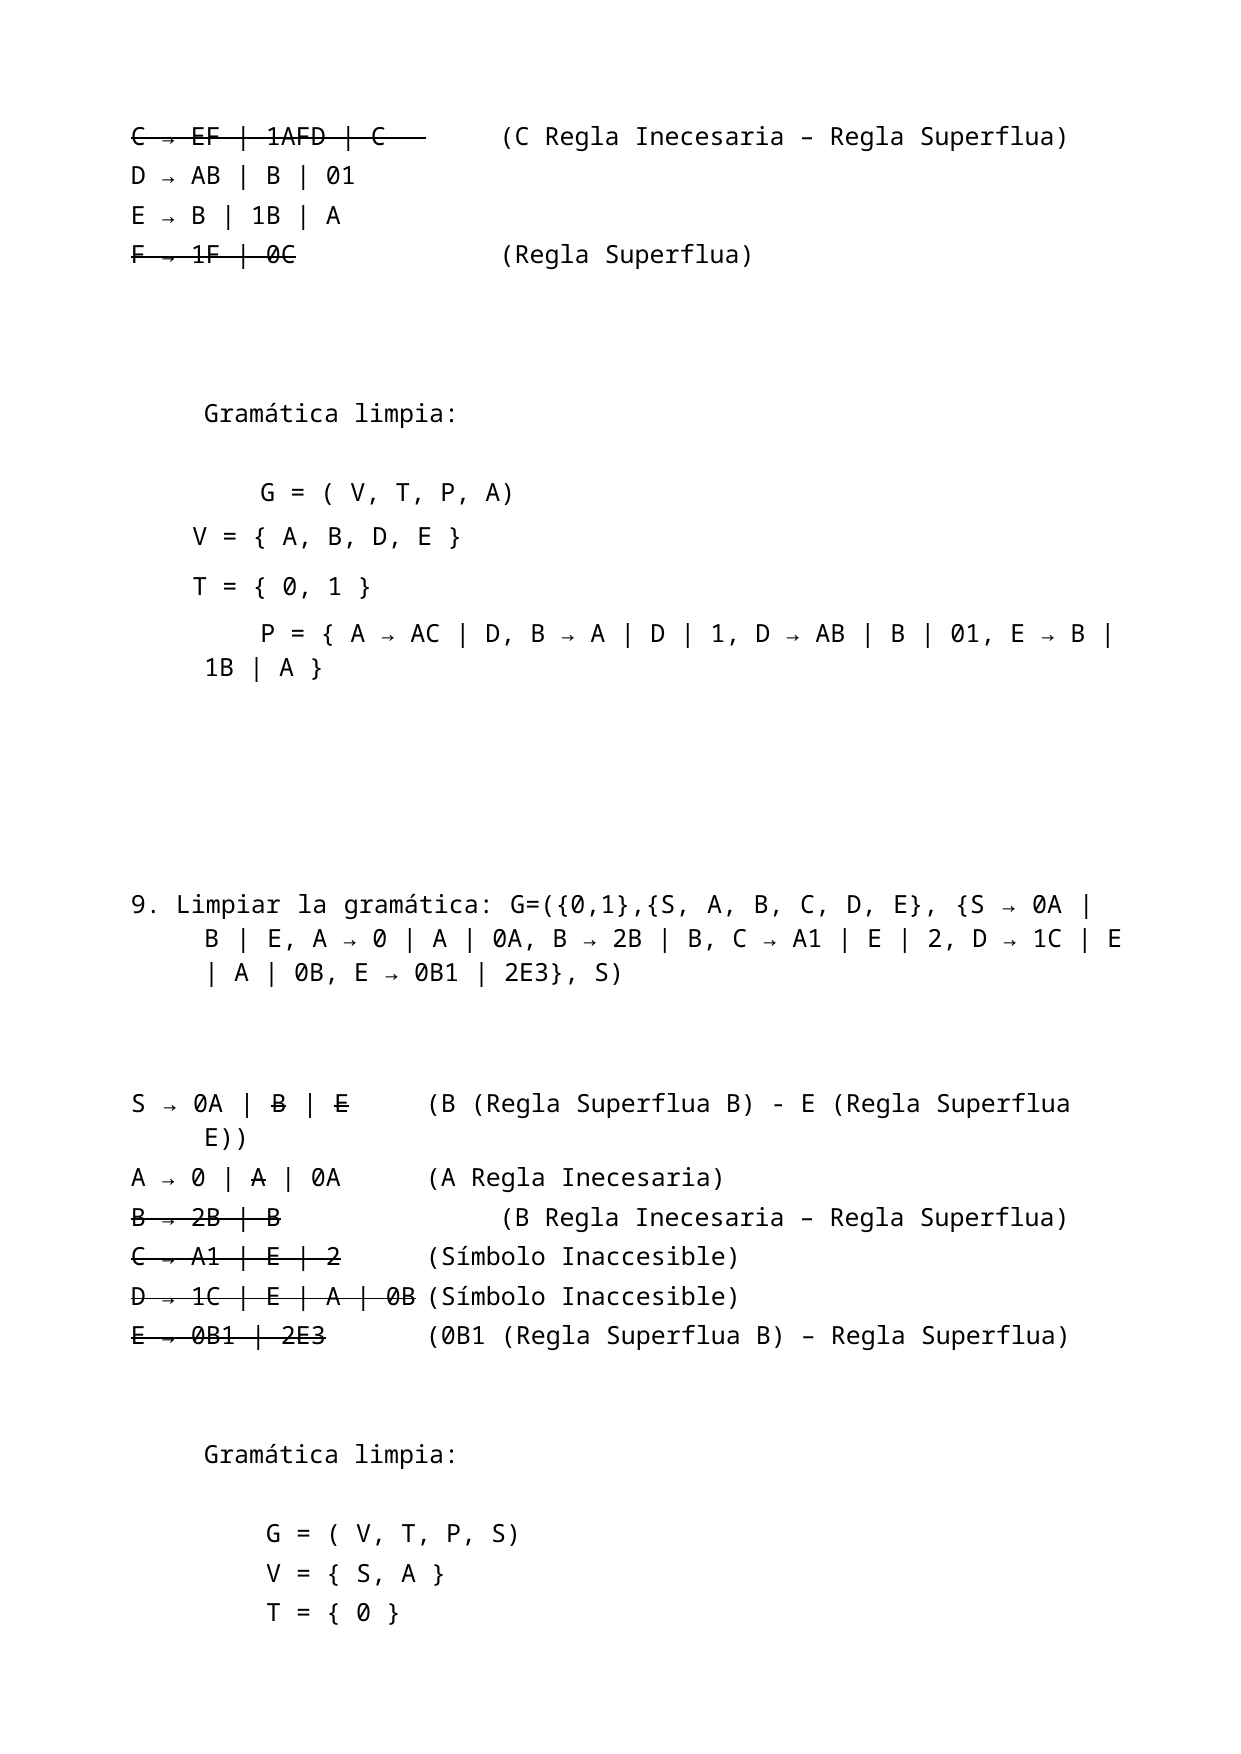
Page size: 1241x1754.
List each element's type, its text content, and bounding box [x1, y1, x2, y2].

list F → 1F | 0C (Regla Superflua) [131, 237, 1122, 271]
list D → 1C | E | A | 0B (Símbolo Inaccesible) [131, 1278, 1122, 1312]
list E → B | 1B | A [131, 197, 1122, 231]
list C → A1 | E | 2 (Símbolo Inaccesible) [131, 1239, 1122, 1273]
list S → 0A | B | E (B (Regla Superflua B) - E (Regla Superflua E)) [131, 1086, 1122, 1154]
list T = { 0 } [118, 1595, 1122, 1629]
list 9. Limpiar la gramática: G=({0,1},{S, A, B, C, D, E}, {S → 0A | B | E, A → 0 | A | 0A, B → 2B | B, C → A1 | E | 2, D → 1C | E | A | 0B, E → 0B1 | 2E3}, S) [131, 887, 1122, 989]
list A → 0 | A | 0A (A Regla Inecesaria) [131, 1159, 1122, 1194]
list B → 2B | B (B Regla Inecesaria – Regla Superflua) [131, 1199, 1122, 1233]
list P = { A → AC | D, B → A | D | 1, D → AB | B | 01, E → B | 1B | A } [131, 615, 1122, 683]
list V = { S, A } [118, 1555, 1122, 1589]
text V = { A, B, D, E } [118, 518, 1122, 552]
list Gramática limpia: [131, 1437, 1122, 1471]
text T = { 0, 1 } [118, 569, 1122, 603]
list Gramática limpia: [131, 395, 1122, 429]
list E → 0B1 | 2E3 (0B1 (Regla Superflua B) – Regla Superflua) [131, 1318, 1122, 1352]
list C → EF | 1AFD | C (C Regla Inecesaria – Regla Superflua) [131, 118, 1122, 152]
list D → AB | B | 01 [131, 158, 1122, 192]
list G = ( V, T, P, A) [131, 474, 1122, 508]
list G = ( V, T, P, S) [118, 1516, 1122, 1550]
